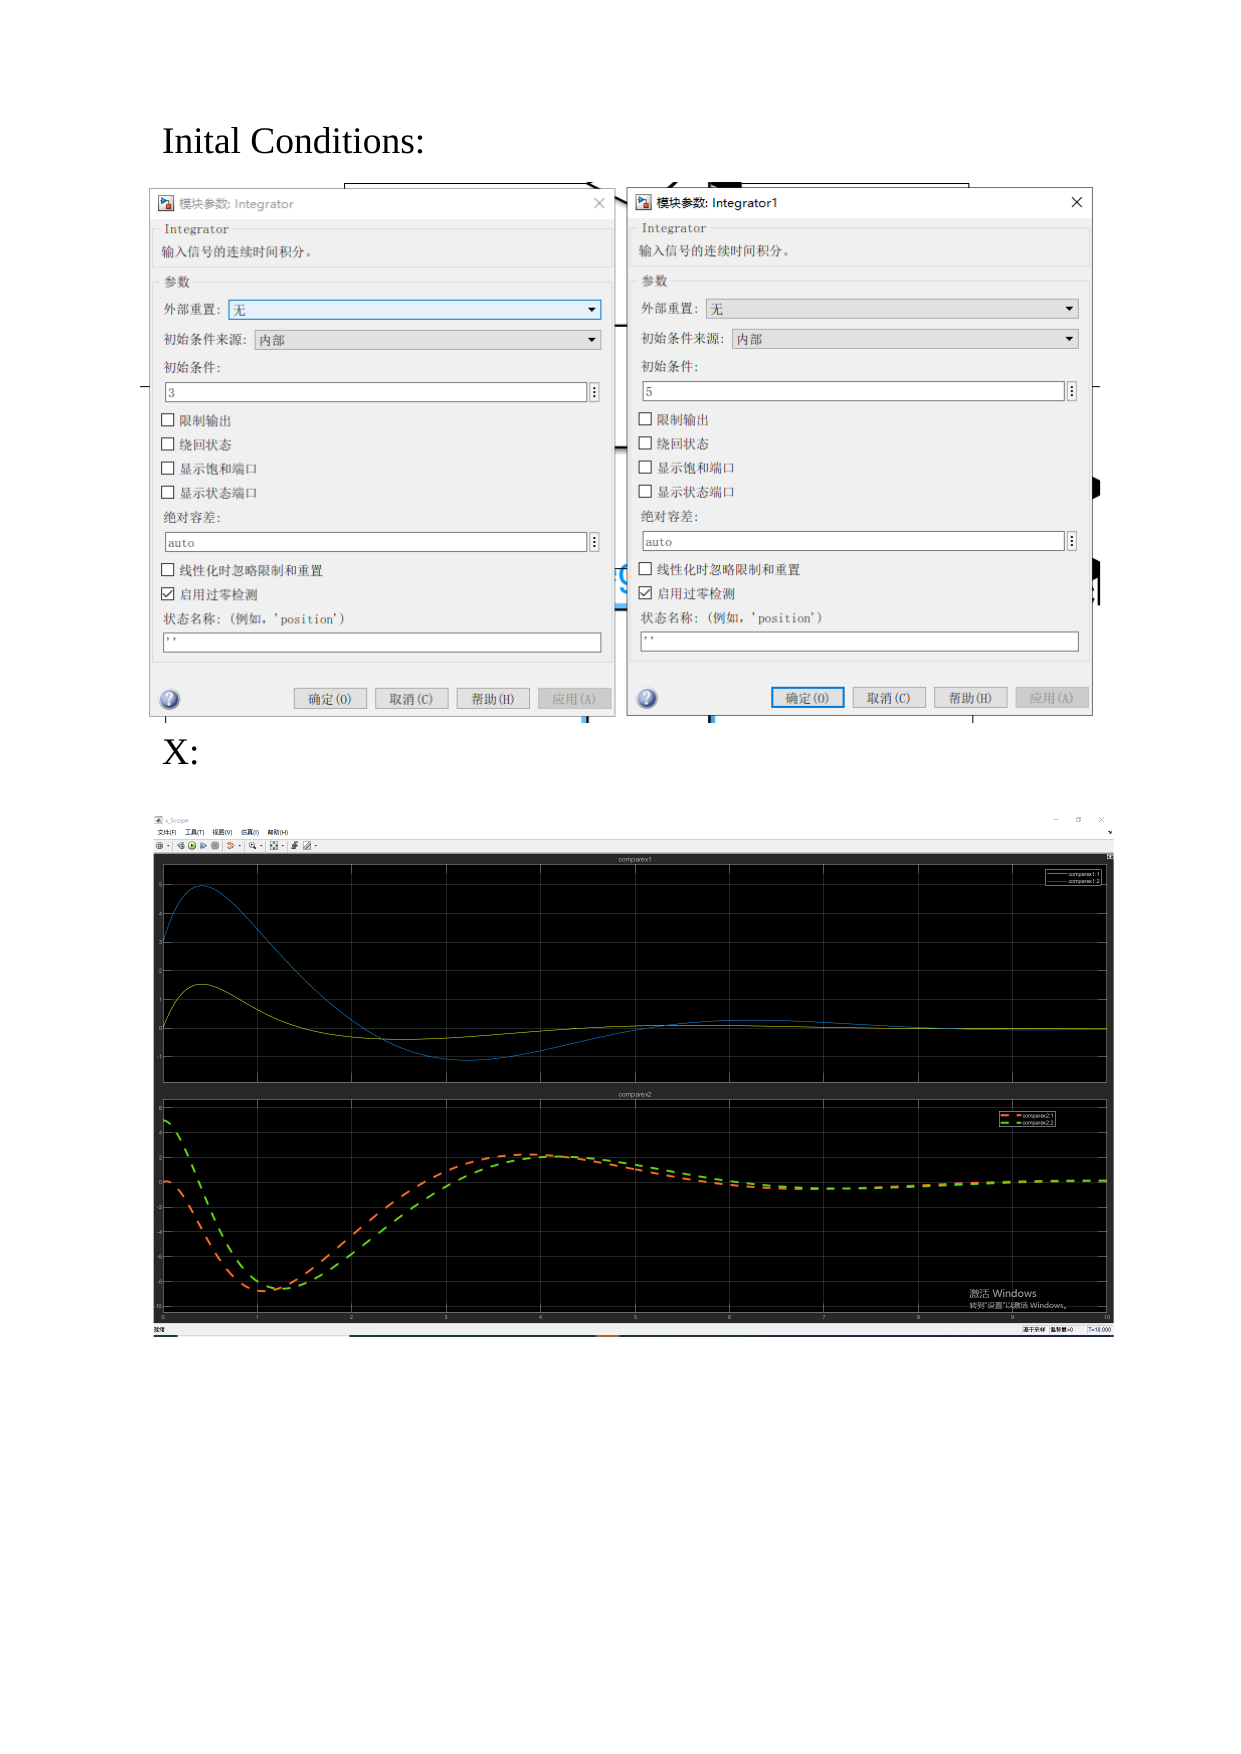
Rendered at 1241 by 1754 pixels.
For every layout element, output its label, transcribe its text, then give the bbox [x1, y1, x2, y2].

picture [140, 182, 1101, 723]
picture [153, 814, 1114, 1337]
text X: [162, 182, 1122, 772]
text Inital Conditions: [162, 118, 1122, 161]
